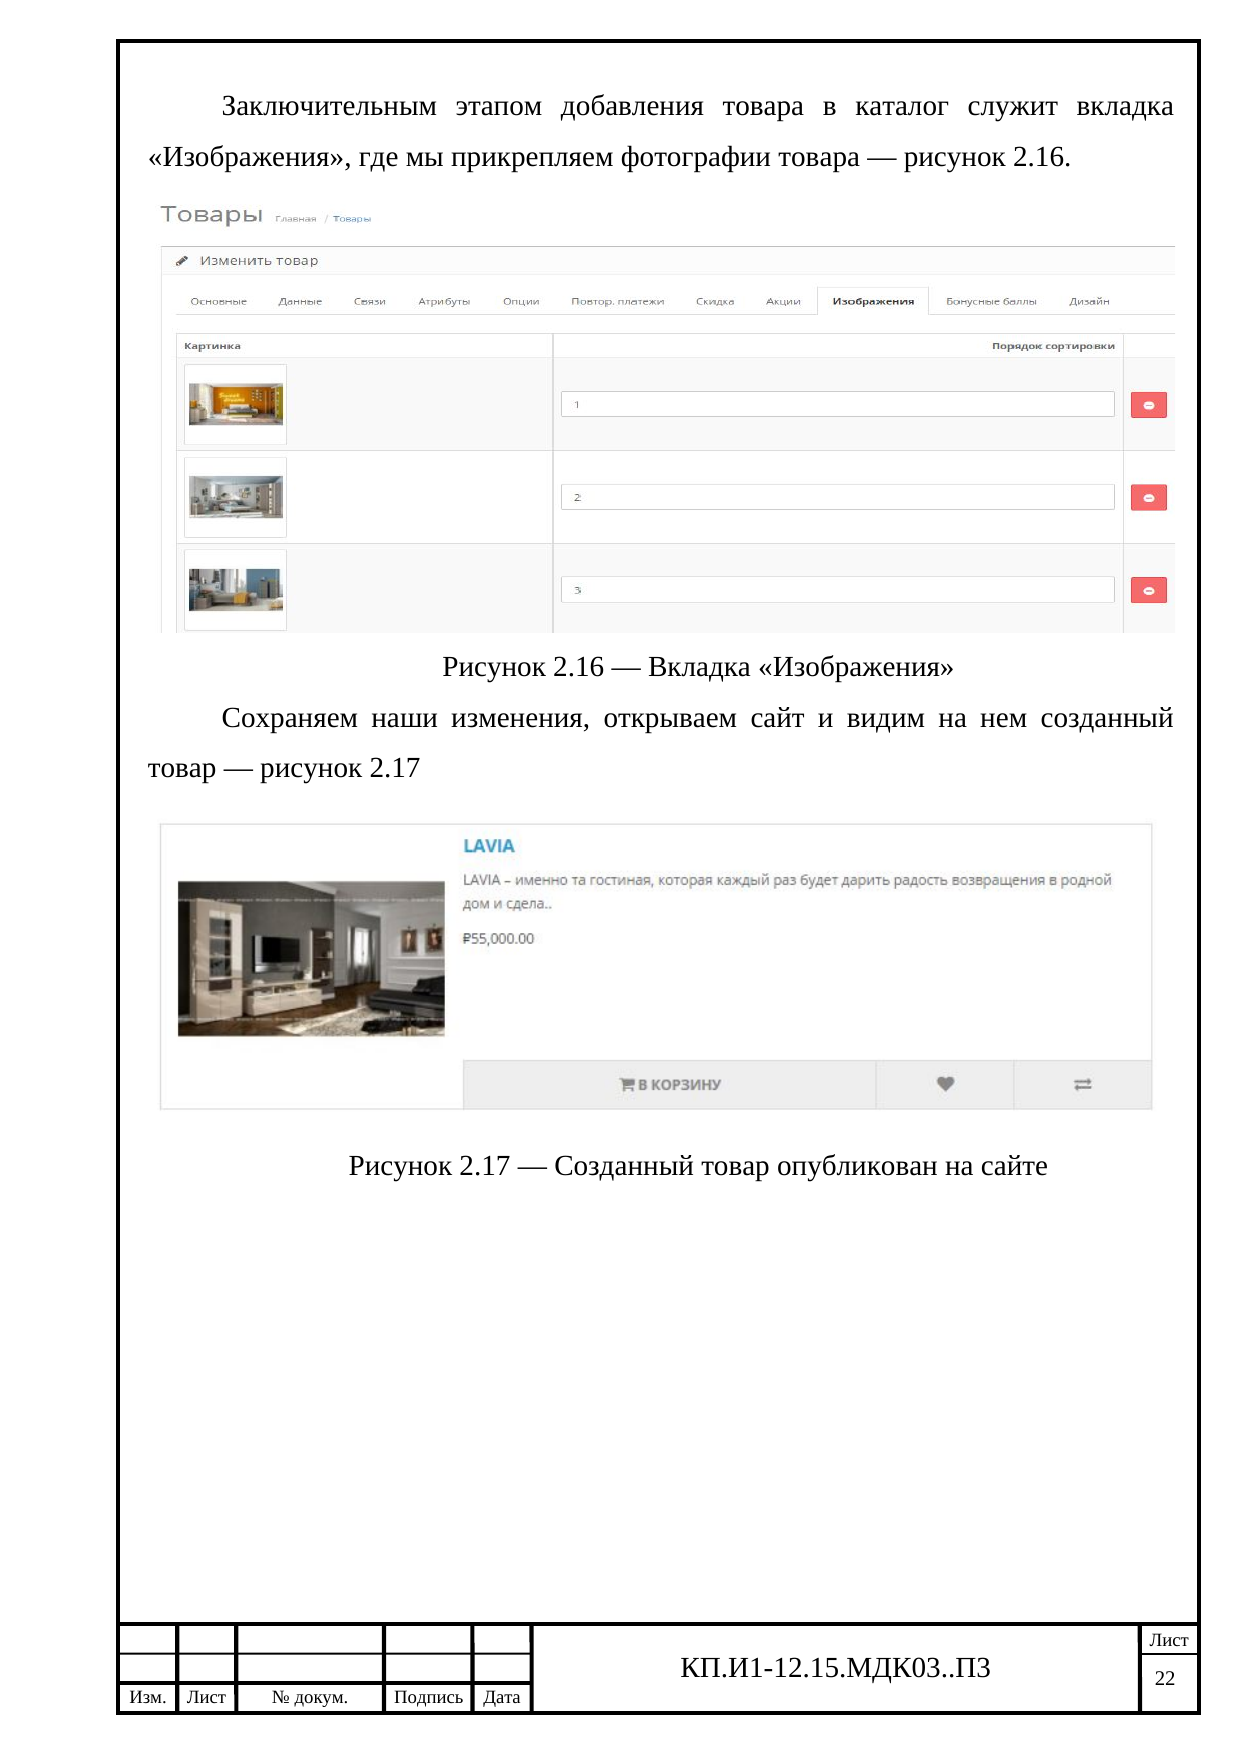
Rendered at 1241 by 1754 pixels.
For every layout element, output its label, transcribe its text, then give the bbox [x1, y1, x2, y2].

text [148, 800, 1175, 809]
text Рисунок 2.17 — Созданный товар опубликован на сайте [148, 1132, 1175, 1181]
text Рисунок 2.16 — Вкладка «Изображения» [148, 633, 1175, 683]
text Заключительным этапом добавления товара в каталог служит вкладка «Изображения», где мы прикрепляем фотографии товара — рисунок 2.16. [148, 88, 1175, 172]
picture [147, 809, 1176, 1132]
picture [147, 192, 1176, 633]
text Сохраняем наши изменения, открываем сайт и видим на нем созданный товар — рисунок 2.17 [148, 700, 1175, 783]
